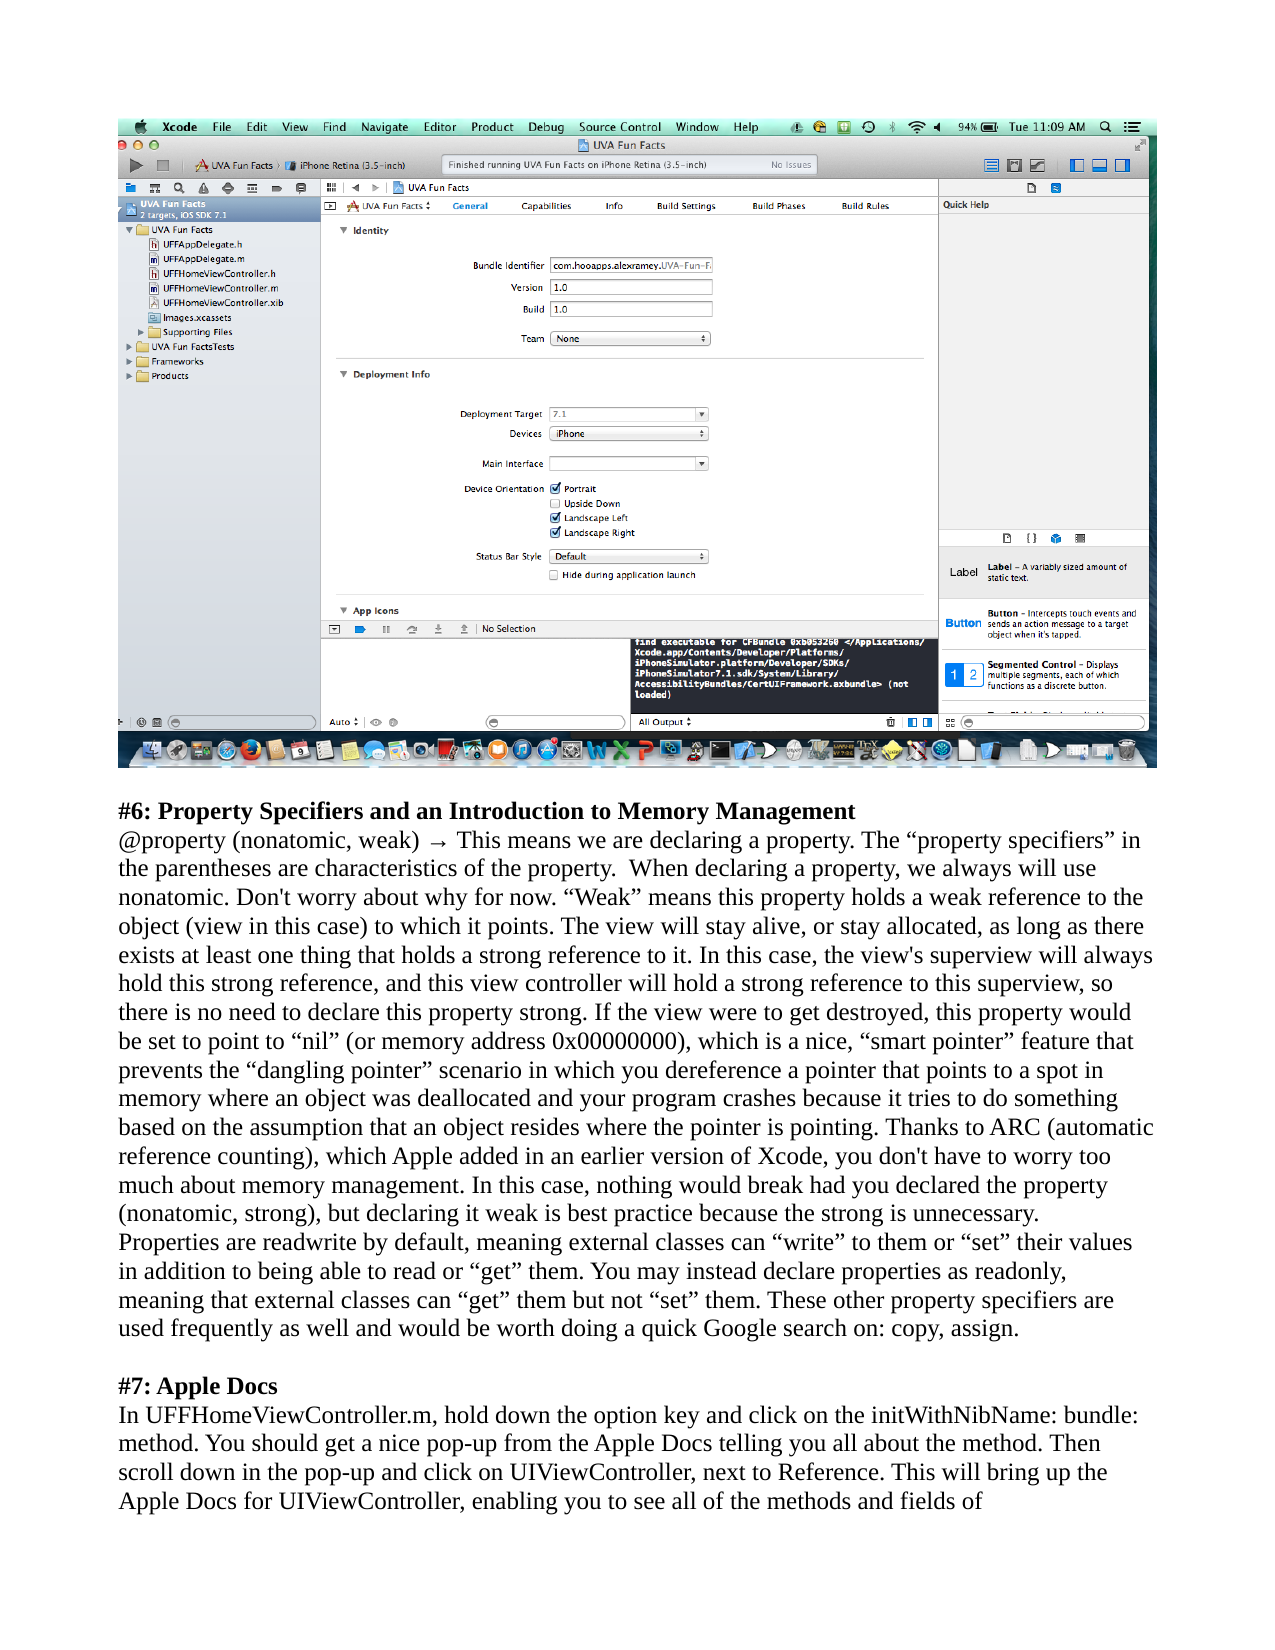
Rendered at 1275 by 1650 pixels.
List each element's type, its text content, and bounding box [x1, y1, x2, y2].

text In UFFHomeViewController.m, hold down the option key and click on the initWithNibName: bundle: method. You should get a nice pop-up from the Apple Docs telling you all about the method. Then scroll down in the pop-up and click on UIViewController, next to Reference. This will bring up the Apple Docs for UIViewController, enabling you to see all of the methods and fields of [118, 1400, 1157, 1515]
text @property (nonatomic, weak) → This means we are declaring a property. The “property specifiers” in the parentheses are characteristics of the property. When declaring a property, we always will use nonatomic. Don't worry about why for now. “Weak” means this property holds a weak reference to the object (view in this case) to which it points. The view will stay alive, or stay allocated, as long as there exists at least one thing that holds a strong reference to it. In this case, the view's superview will always hold this strong reference, and this view controller will hold a strong reference to this superview, so there is no need to declare this property strong. If the view were to get destroyed, this property would be set to point to “nil” (or memory address 0x00000000), which is a nice, “smart pointer” feature that prevents the “dangling pointer” scenario in which you dereference a pointer that points to a spot in memory where an object was deallocated and your program crashes because it tries to do something based on the assumption that an object resides where the pointer is pointing. Thanks to ARC (automatic reference counting), which Apple added in an earlier version of Xcode, you don't have to worry too much about memory management. In this case, nothing would break had you declared the property (nonatomic, strong), but declaring it weak is best practice because the strong is unnecessary. [118, 825, 1157, 1227]
text #7: Apple Docs [118, 1371, 1157, 1400]
picture [118, 118, 1157, 768]
text Properties are readwrite by default, meaning external classes can “write” to them or “set” their values in addition to being able to read or “get” them. You may instead declare properties as readonly, meaning that external classes can “get” them but not “set” them. These other property specifiers are used frequently as well and would be worth doing a quick Google search on: copy, assign. [118, 1227, 1157, 1342]
text #6: Property Specifiers and an Introduction to Memory Management [118, 796, 1157, 825]
